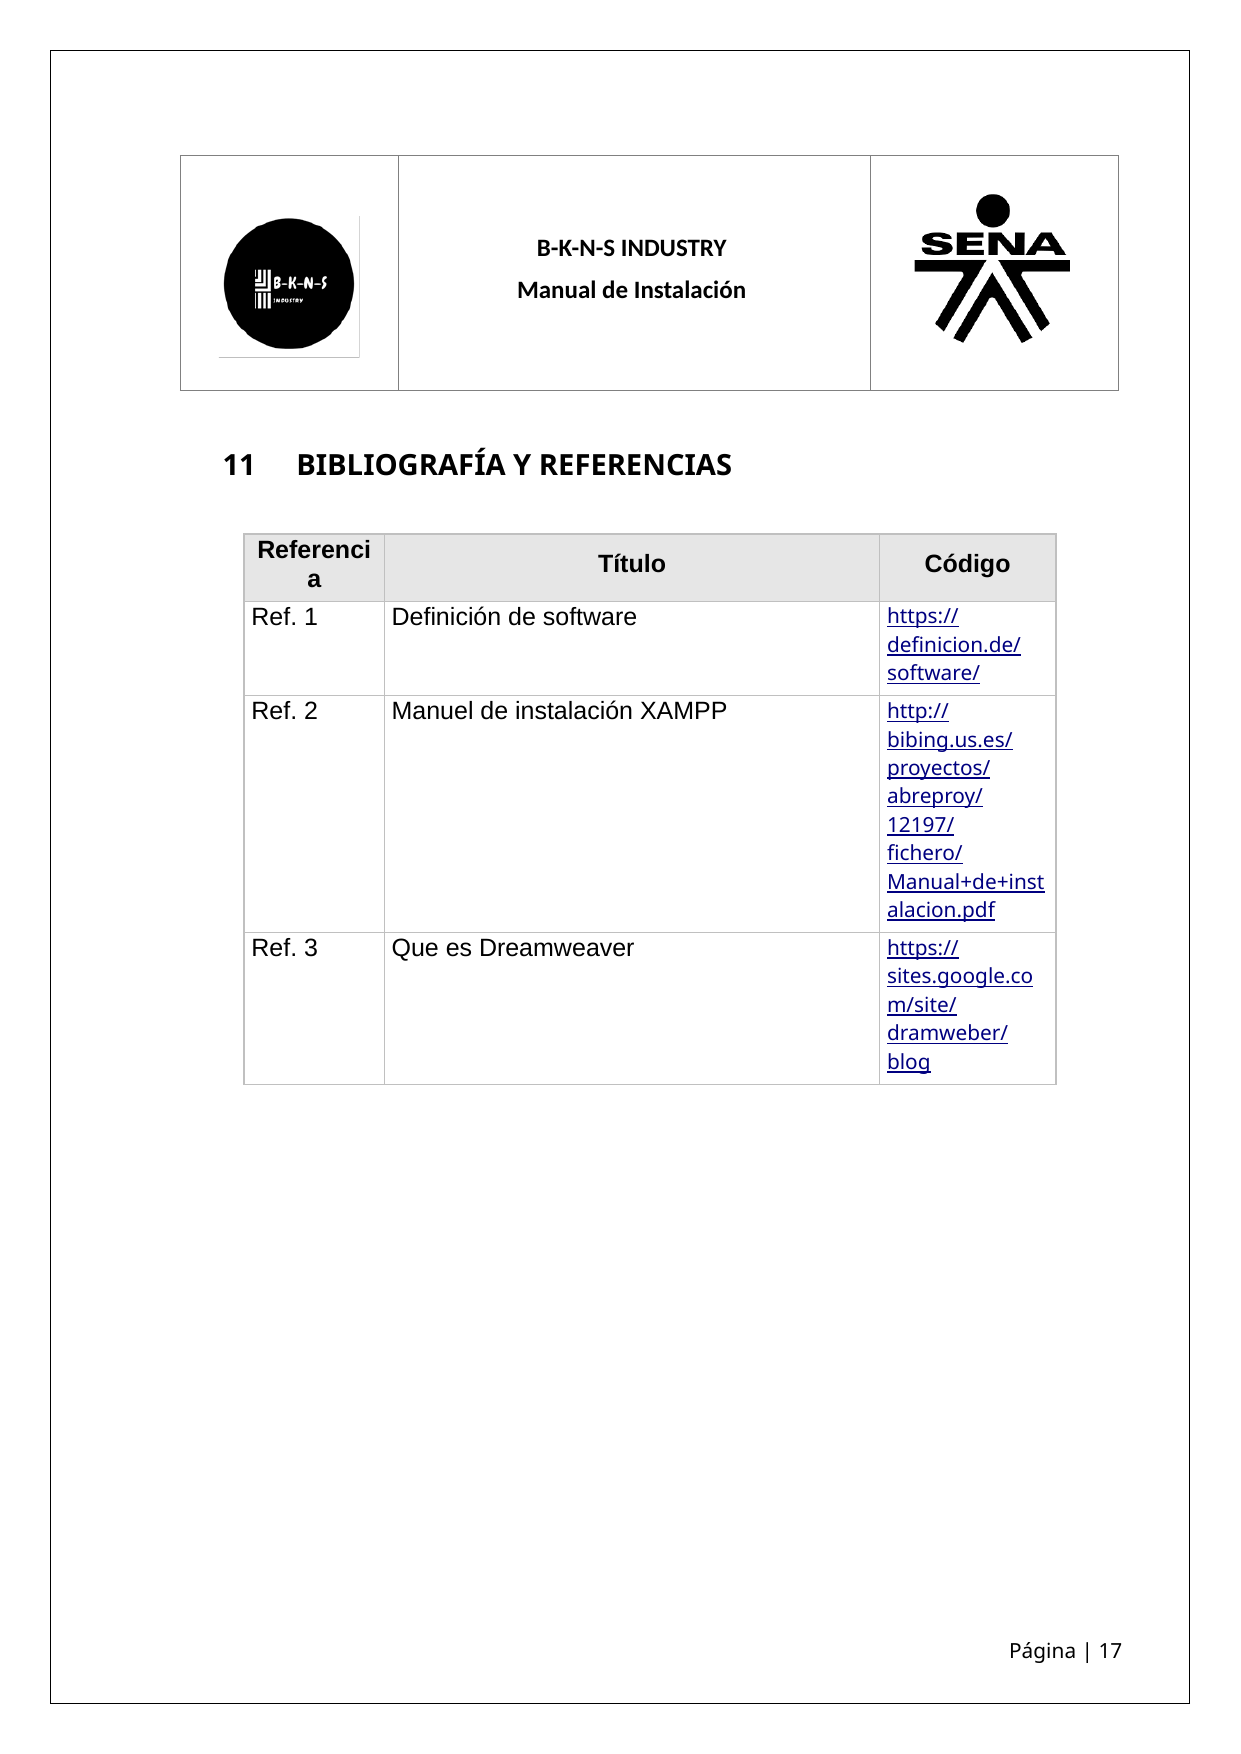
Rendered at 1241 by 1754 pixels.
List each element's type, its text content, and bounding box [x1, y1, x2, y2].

subtitle BIBLIOGRAFÍA Y REFERENCIAS [222, 444, 1122, 484]
table_cell Ref. 1 [245, 602, 384, 695]
table_cell Definición de software [385, 602, 879, 695]
table_header Referencia [245, 535, 384, 601]
table_header Código [880, 535, 1055, 601]
table_cell Ref. 2 [245, 696, 384, 932]
table_cell Que es Dreamweaver [385, 933, 879, 1084]
table_cell https://definicion.de/software/ [880, 602, 1055, 695]
table_cell http://bibing.us.es/proyectos/abreproy/12197/fichero/Manual+de+instalacion.pdf [880, 696, 1055, 932]
table_cell https://sites.google.com/site/dramweber/blog [880, 933, 1055, 1084]
table_header Título [385, 535, 879, 601]
table_cell Ref. 3 [245, 933, 384, 1084]
table_cell Manuel de instalación XAMPP [385, 696, 879, 932]
